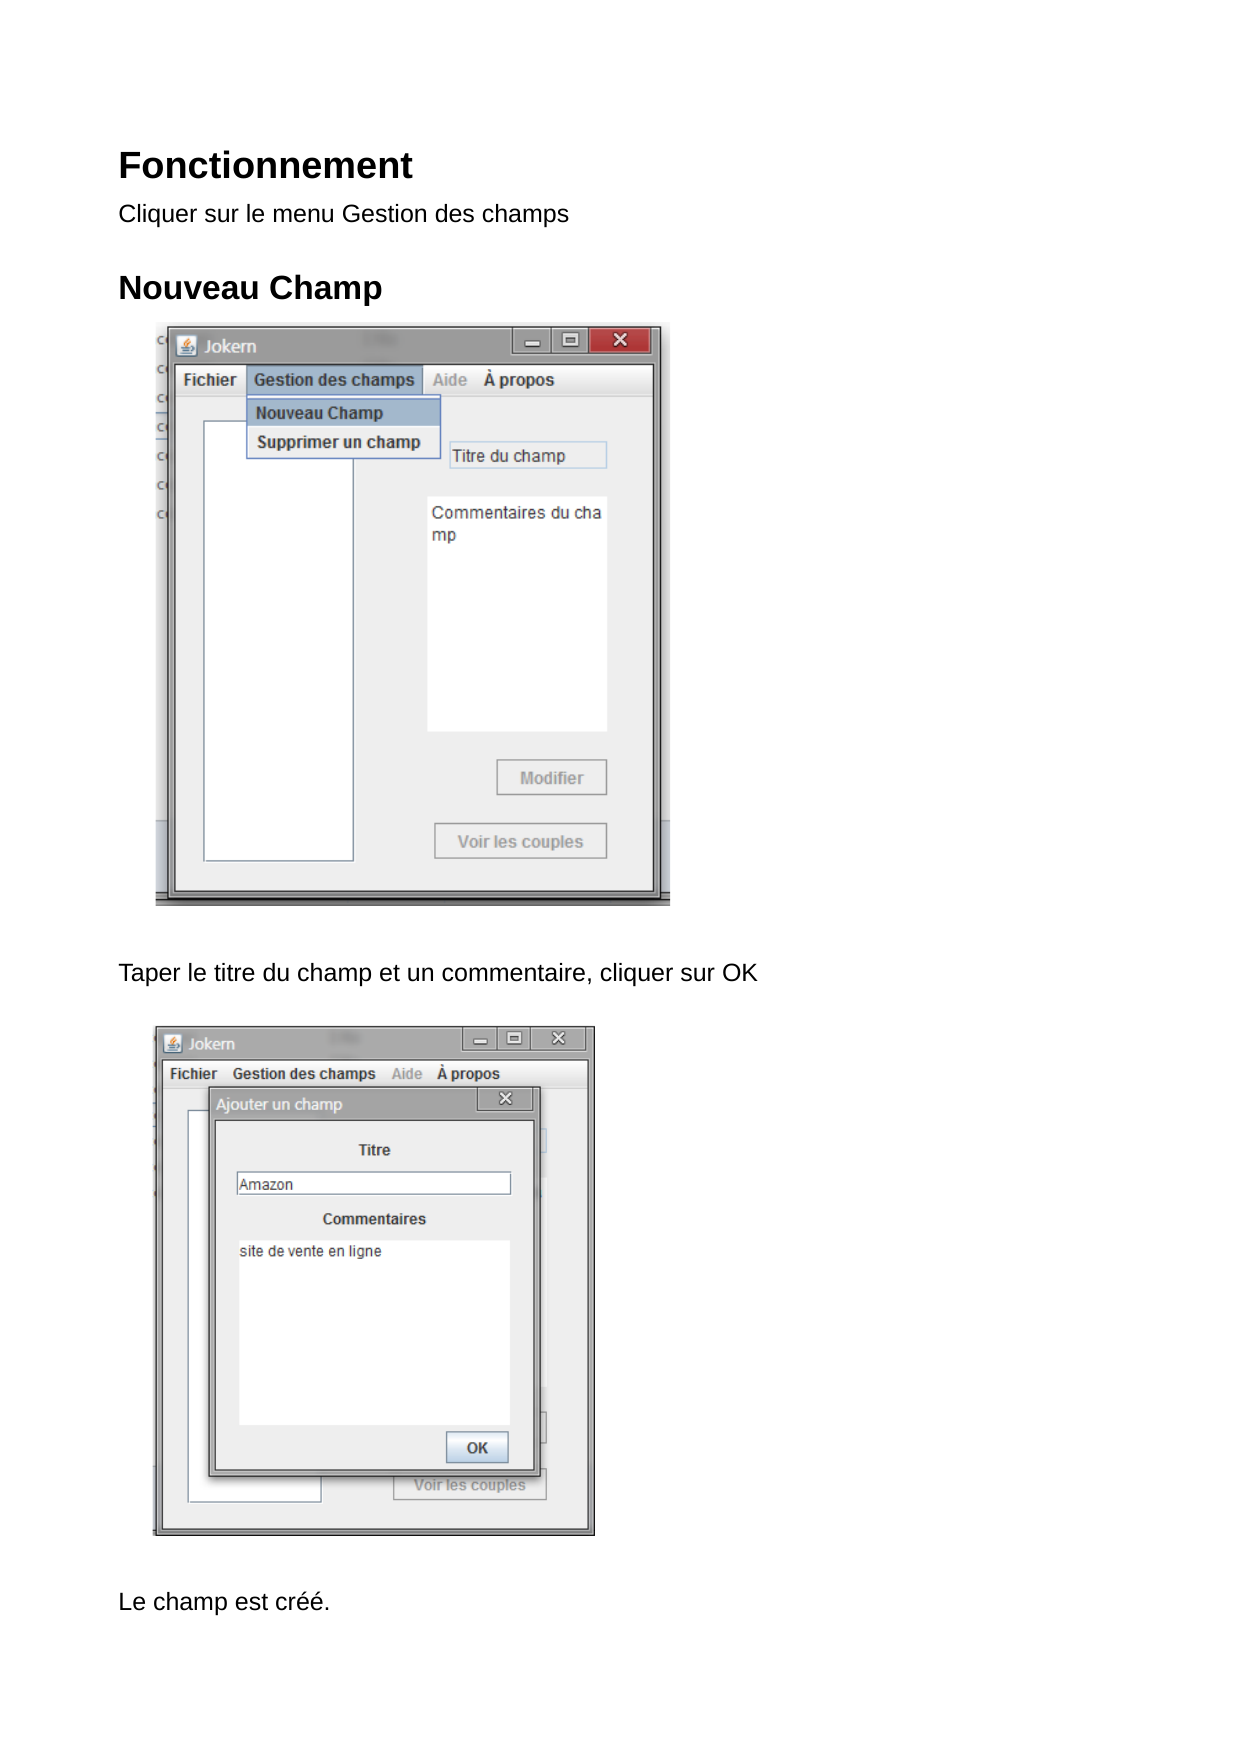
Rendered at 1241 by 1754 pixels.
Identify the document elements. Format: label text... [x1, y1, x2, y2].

subtitle Fonctionnement [118, 143, 1122, 187]
picture [152, 1025, 595, 1536]
text Taper le titre du champ et un commentaire, cliquer sur OK [118, 958, 1122, 986]
text Cliquer sur le menu Gestion des champs [118, 199, 1122, 228]
subtitle Nouveau Champ [118, 268, 1122, 306]
text Le champ est créé. [118, 1587, 1122, 1616]
picture [155, 322, 671, 906]
